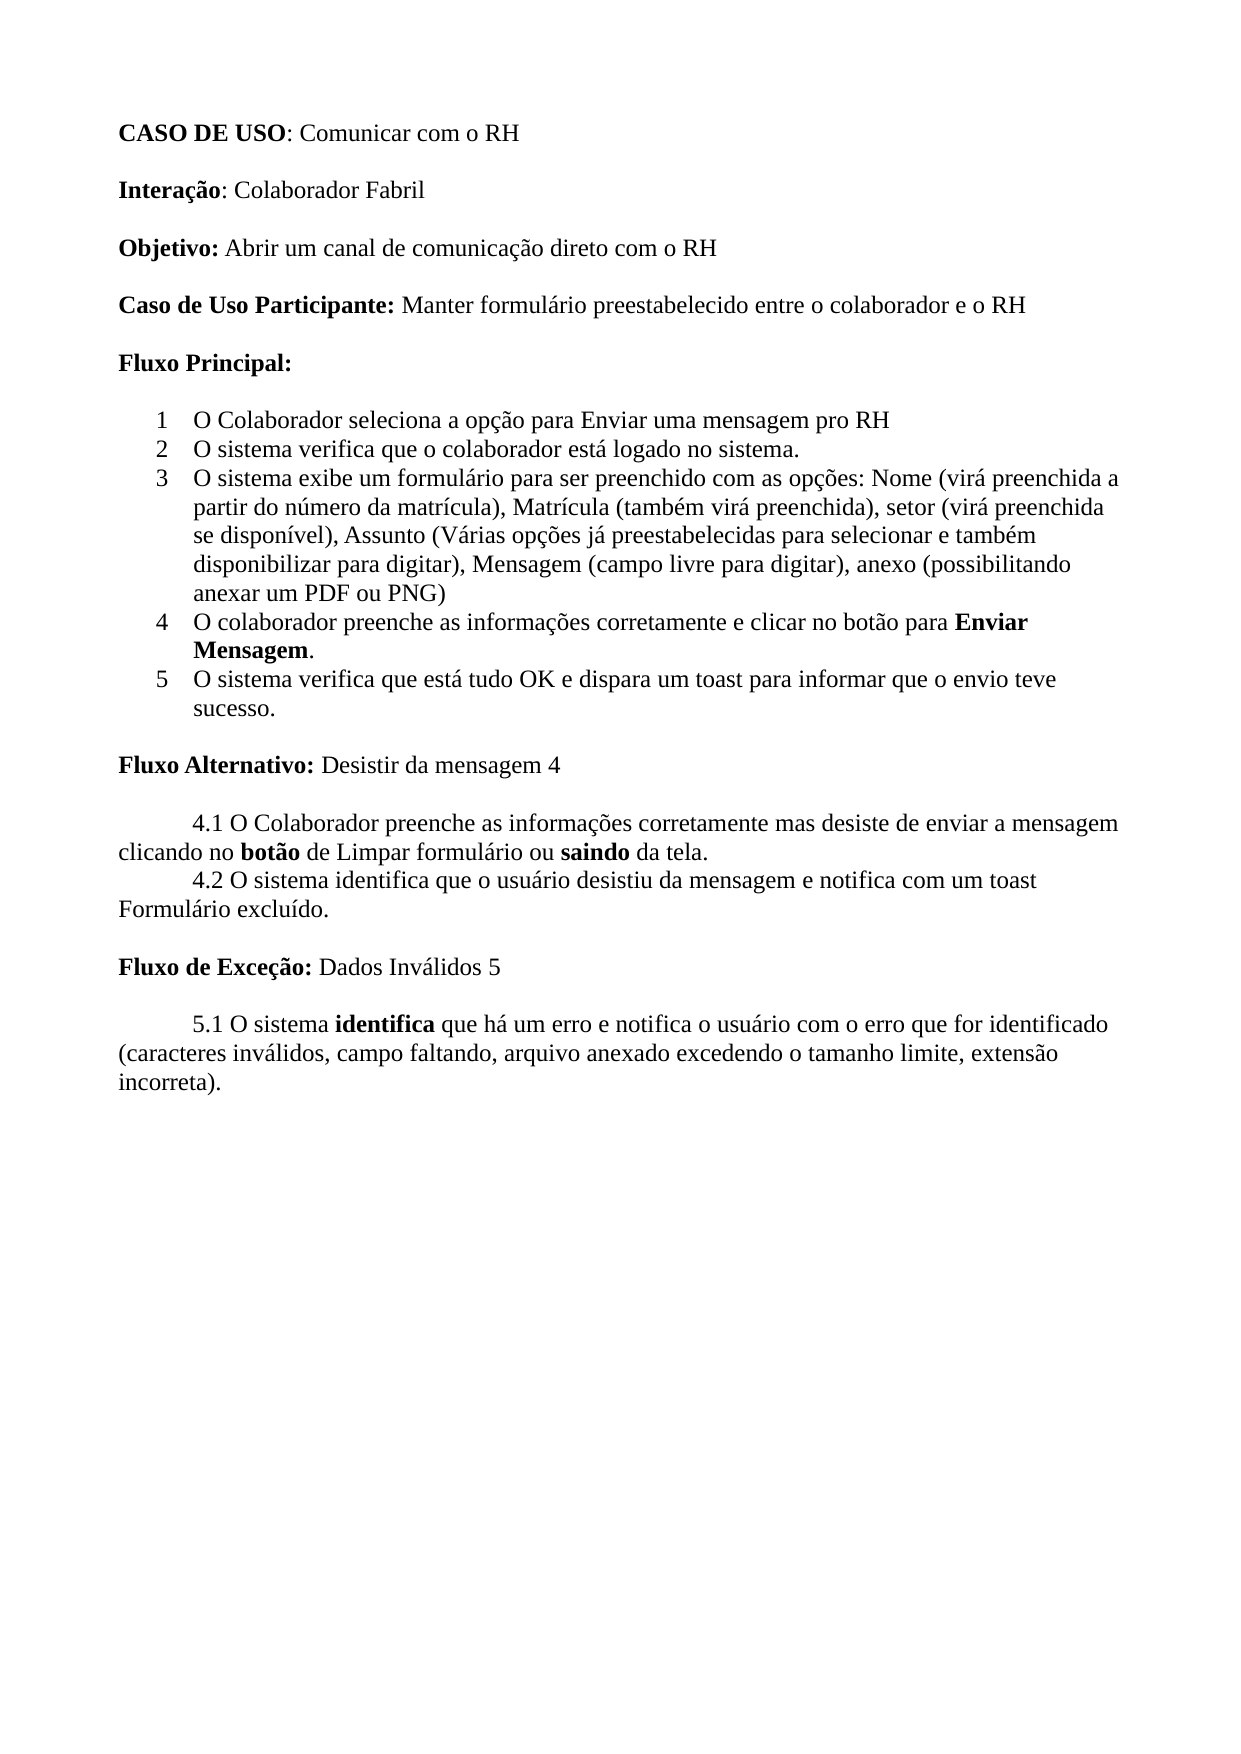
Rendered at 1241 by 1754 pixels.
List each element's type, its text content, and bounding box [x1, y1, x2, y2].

text 5.1 O sistema identifica que há um erro e notifica o usuário com o erro que for identificado (caracteres inválidos, campo faltando, arquivo anexado excedendo o tamanho limite, extensão incorreta). [118, 1009, 1122, 1096]
list O sistema verifica que o colaborador está logado no sistema. [156, 434, 1122, 463]
list O sistema verifica que está tudo OK e dispara um toast para informar que o envio teve sucesso. [156, 664, 1122, 722]
text Fluxo Alternativo: Desistir da mensagem 4 [118, 751, 1122, 808]
text Fluxo Principal: [118, 348, 1122, 377]
text 4.1 O Colaborador preenche as informações corretamente mas desiste de enviar a mensagem clicando no botão de Limpar formulário ou saindo da tela. [118, 808, 1122, 866]
text CASO DE USO: Comunicar com o RH Interação: Colaborador Fabril Objetivo: Abrir um canal de comunicação direto com o RH Caso de Uso Participante: Manter formulário preestabelecido entre o colaborador e o RH [118, 118, 1122, 348]
text 4.2 O sistema identifica que o usuário desistiu da mensagem e notifica com um toast Formulário excluído. [118, 866, 1122, 923]
list O sistema exibe um formulário para ser preenchido com as opções: Nome (virá preenchida a partir do número da matrícula), Matrícula (também virá preenchida), setor (virá preenchida se disponível), Assunto (Várias opções já preestabelecidas para selecionar e também disponibilizar para digitar), Mensagem (campo livre para digitar), anexo (possibilitando anexar um PDF ou PNG) [156, 463, 1122, 607]
text Fluxo de Exceção: Dados Inválidos 5 [118, 952, 1122, 1009]
list O Colaborador seleciona a opção para Enviar uma mensagem pro RH [156, 406, 1122, 434]
list O colaborador preenche as informações corretamente e clicar no botão para Enviar Mensagem. [156, 607, 1122, 664]
